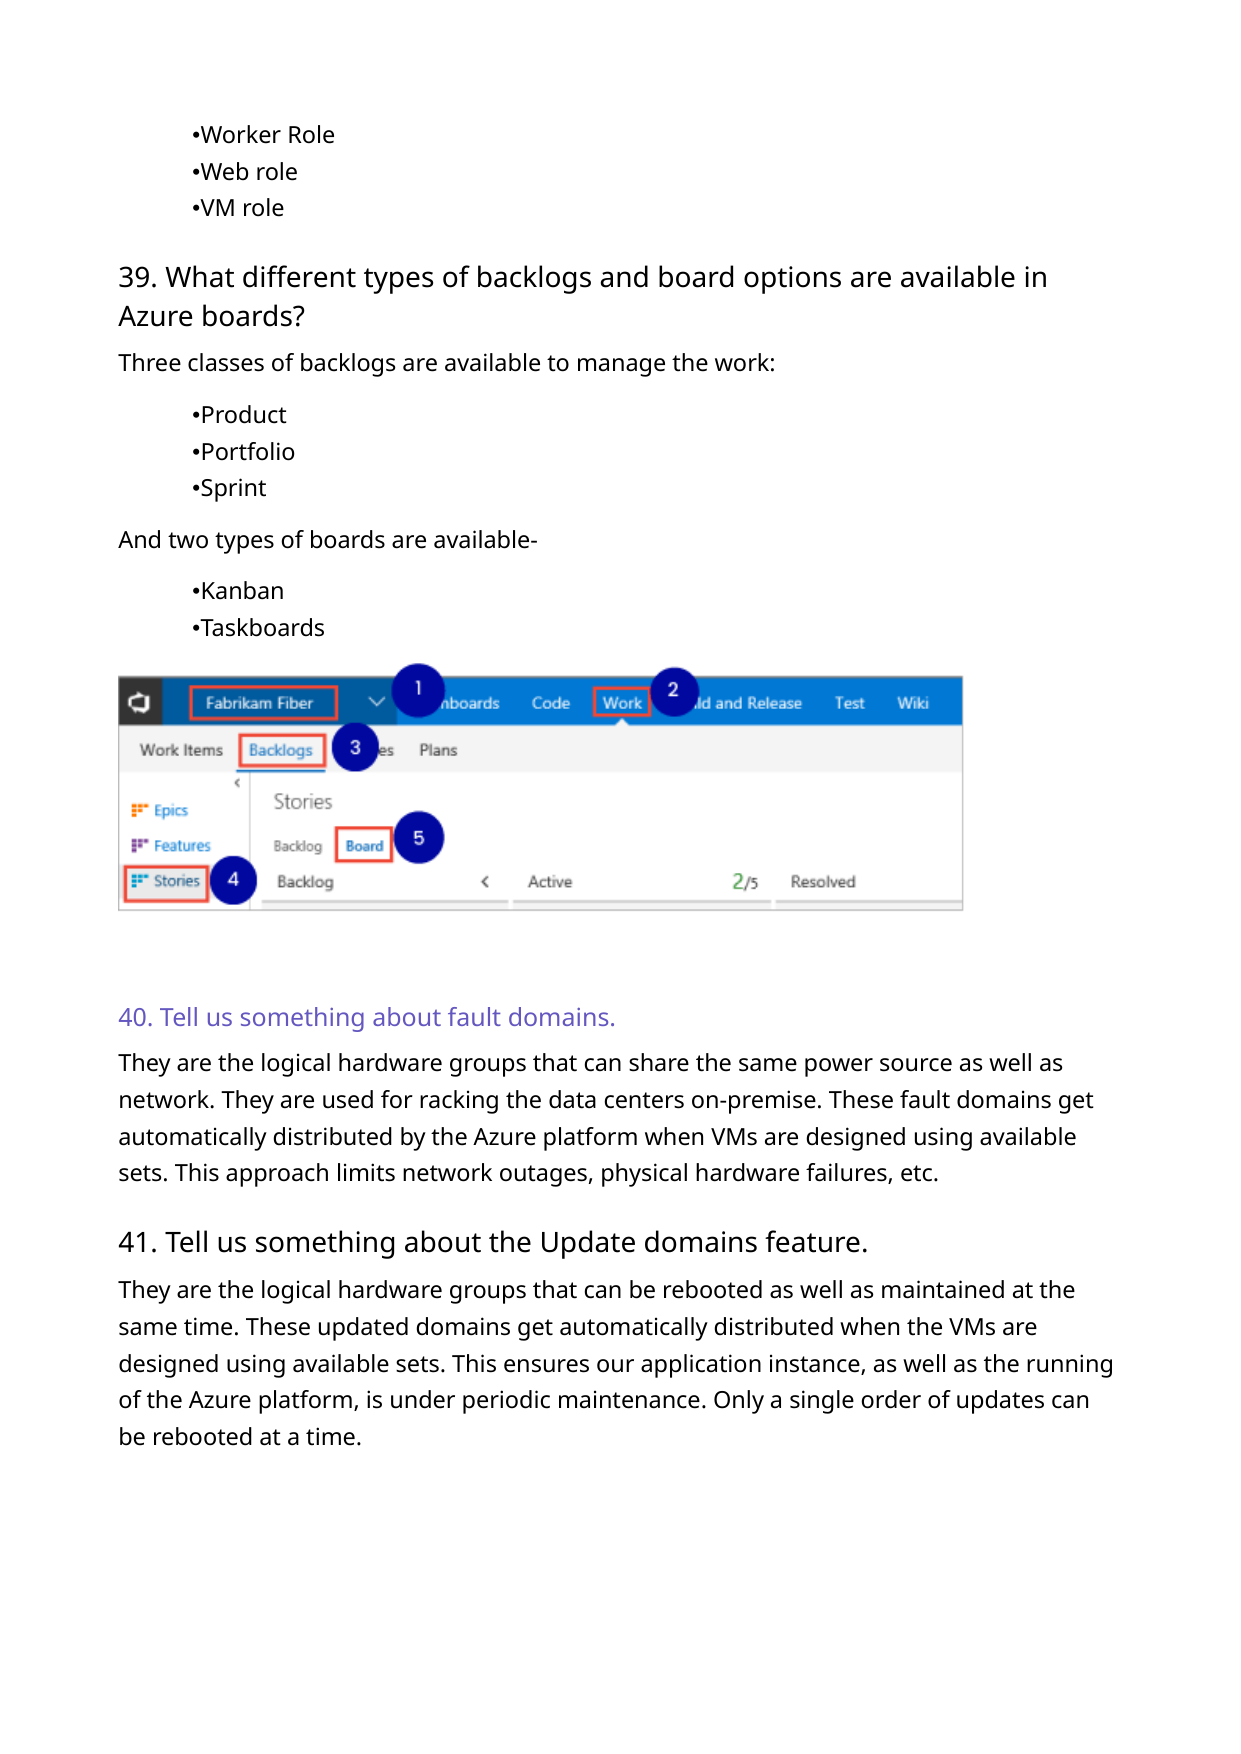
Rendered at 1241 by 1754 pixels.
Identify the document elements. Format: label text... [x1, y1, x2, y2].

list VM role [118, 192, 1122, 224]
subtitle 41. Tell us something about the Update domains feature. [118, 1223, 1122, 1261]
list Product [118, 398, 1122, 430]
list Sprint [118, 472, 1122, 504]
subtitle 39. What different types of backlogs and board options are available in Azure boards? [118, 258, 1122, 334]
list Kanban [118, 574, 1122, 606]
list Taskboards [118, 611, 1122, 643]
text They are the logical hardware groups that can be rebooted as well as maintained at the same time. These updated domains get automatically distributed when the VMs are designed using available sets. This ensures our application instance, as well as the running of the Azure platform, is under periodic maintenance. Only a single order of updates can be rebooted at a time. [118, 1273, 1122, 1452]
subtitle 40. Tell us something about fault domains. [118, 1000, 1122, 1034]
list Worker Role [118, 118, 1122, 150]
text Three classes of backlogs are available to manage the work: [118, 347, 1122, 379]
list Web role [118, 155, 1122, 187]
text And two types of boards are available- [118, 523, 1122, 555]
picture [118, 662, 964, 919]
text They are the logical hardware groups that can share the same power source as well as network. They are used for racking the data centers on-premise. These fault domains get automatically distributed by the Azure platform when VMs are designed using available sets. This approach limits network outages, physical hardware failures, etc. [118, 1046, 1122, 1189]
list Portfolio [118, 435, 1122, 467]
